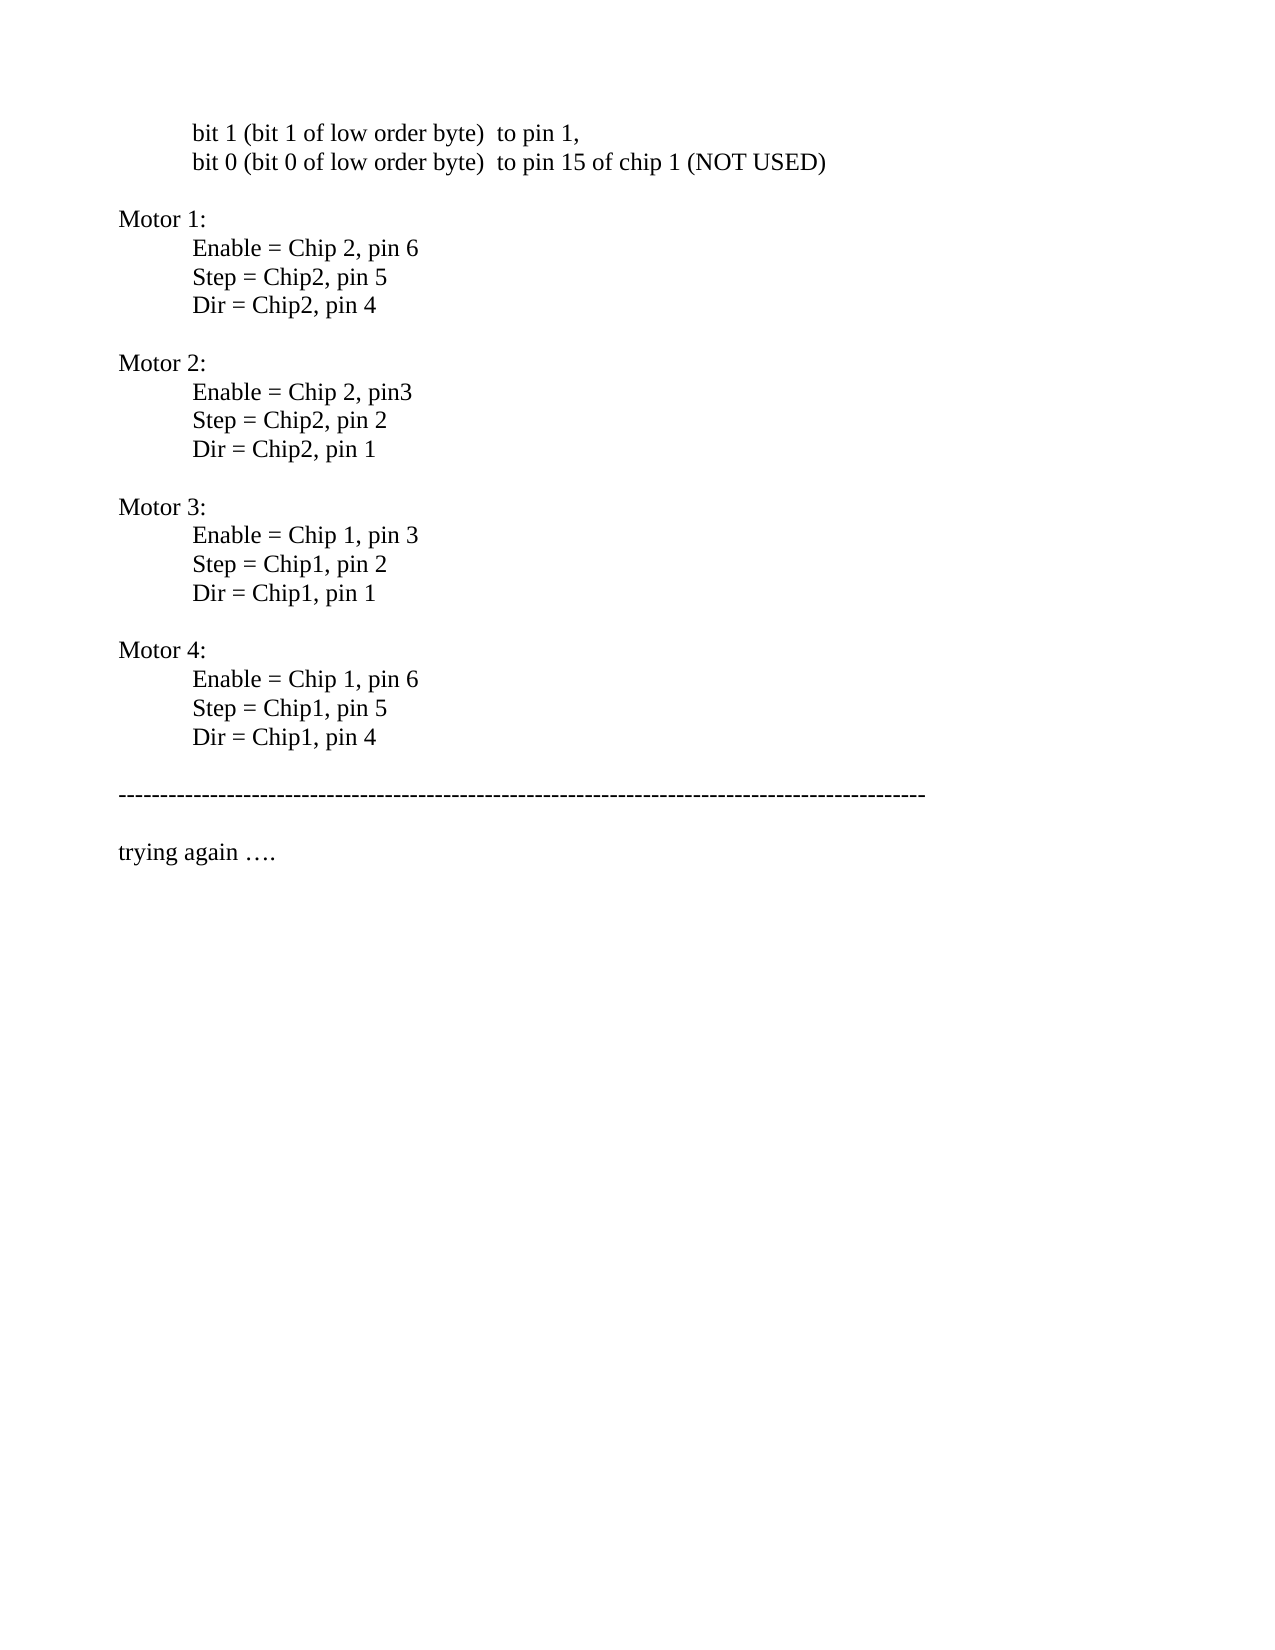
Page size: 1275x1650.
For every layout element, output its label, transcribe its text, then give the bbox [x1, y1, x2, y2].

text Enable = Chip 1, pin 6 [118, 664, 1157, 693]
text Motor 3: [118, 492, 1157, 521]
text Motor 4: [118, 636, 1157, 664]
text Enable = Chip 2, pin3 [118, 377, 1157, 406]
text Step = Chip1, pin 5 [118, 693, 1157, 722]
text ------------------------------------------------------------------------------------------------- [118, 779, 1157, 808]
text bit 1 (bit 1 of low order byte) to pin 1, [118, 118, 1157, 147]
text bit 0 (bit 0 of low order byte) to pin 15 of chip 1 (NOT USED) [118, 147, 1157, 176]
text Enable = Chip 2, pin 6 [118, 233, 1157, 262]
text Dir = Chip2, pin 4 [118, 291, 1157, 319]
text Step = Chip2, pin 2 [118, 406, 1157, 434]
text Dir = Chip1, pin 1 [118, 578, 1157, 607]
text Step = Chip2, pin 5 [118, 262, 1157, 291]
text trying again …. [118, 837, 1157, 923]
text Motor 2: [118, 348, 1157, 377]
text Step = Chip1, pin 2 [118, 549, 1157, 578]
text Motor 1: [118, 204, 1157, 233]
text Dir = Chip1, pin 4 [118, 722, 1157, 751]
text Enable = Chip 1, pin 3 [118, 521, 1157, 549]
text Dir = Chip2, pin 1 [118, 434, 1157, 463]
